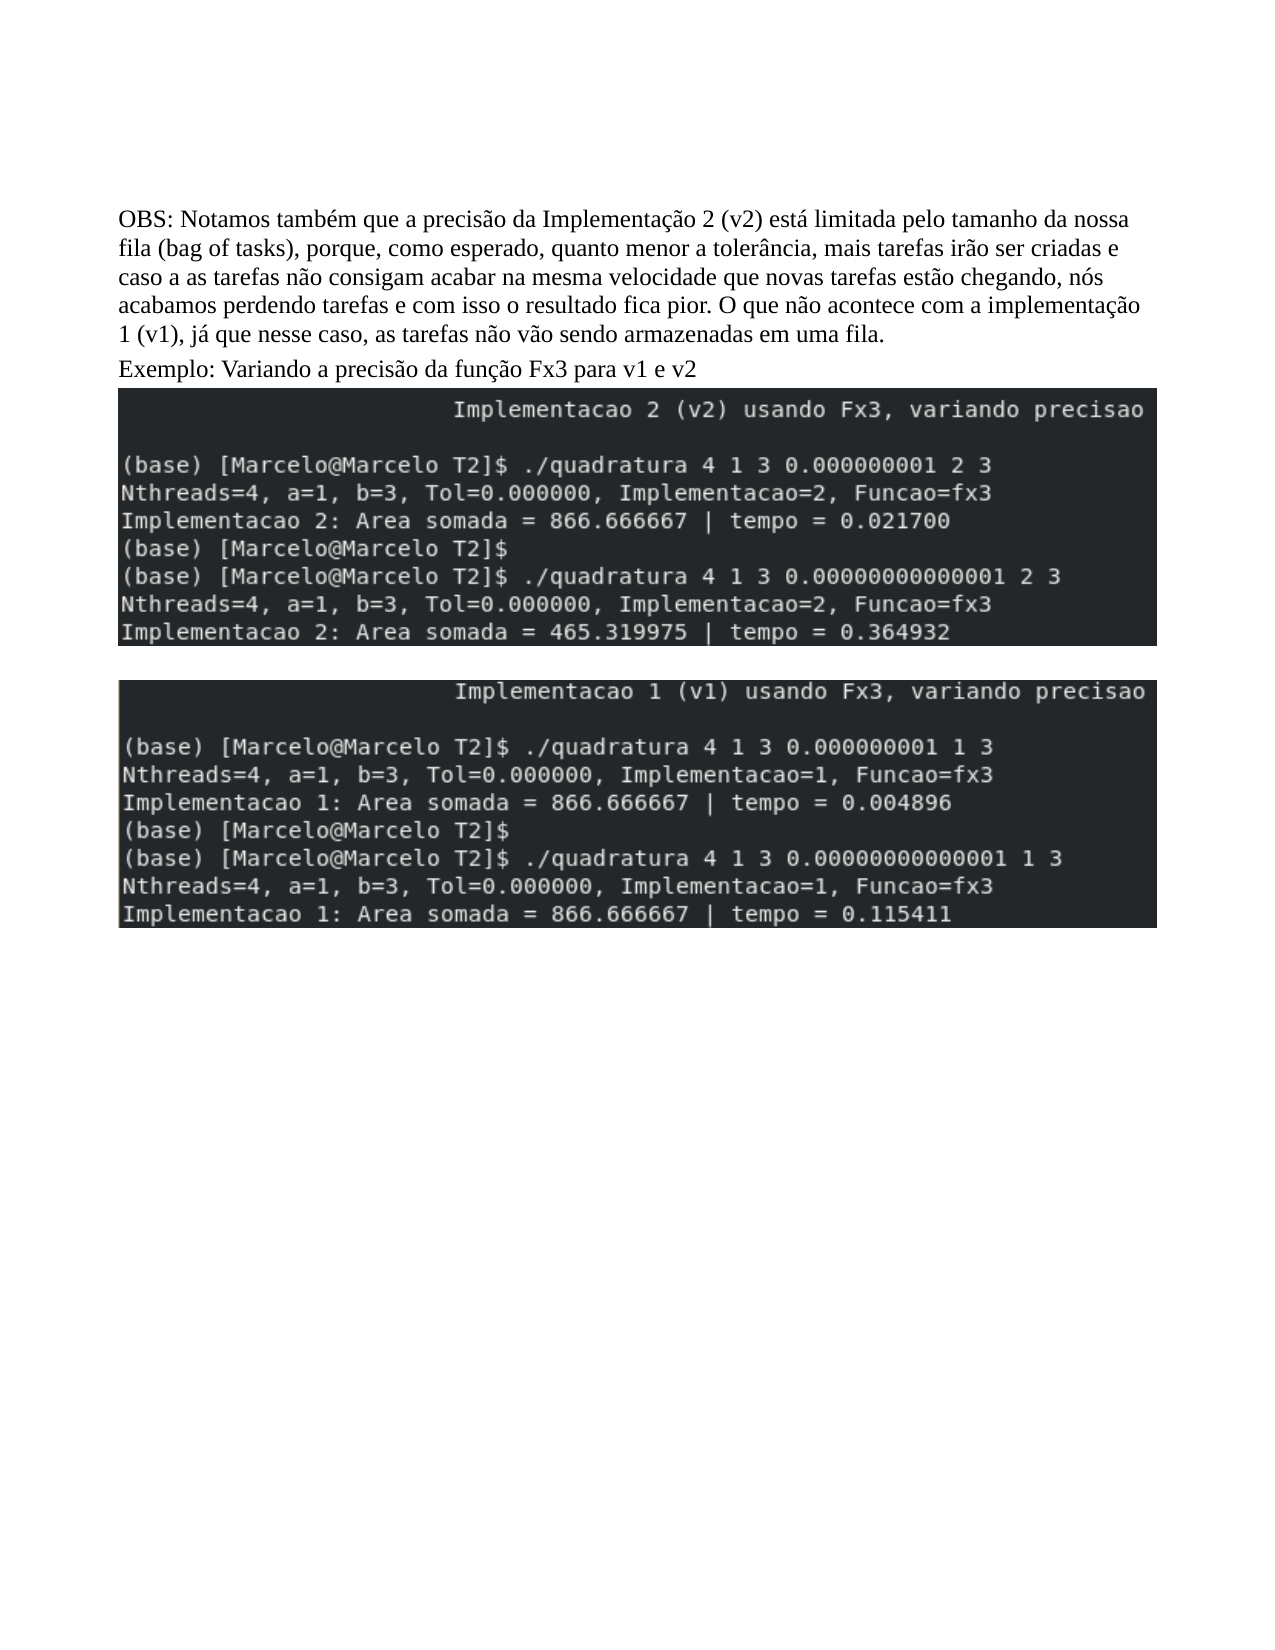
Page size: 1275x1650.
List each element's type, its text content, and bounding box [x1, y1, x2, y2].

picture [118, 680, 1157, 928]
text Exemplo: Variando a precisão da função Fx3 para v1 e v2 [118, 354, 1157, 383]
text OBS: Notamos também que a precisão da Implementação 2 (v2) está limitada pelo tamanho da nossa fila (bag of tasks), porque, como esperado, quanto menor a tolerância, mais tarefas irão ser criadas e caso a as tarefas não consigam acabar na mesma velocidade que novas tarefas estão chegando, nós acabamos perdendo tarefas e com isso o resultado fica pior. O que não acontece com a implementação 1 (v1), já que nesse caso, as tarefas não vão sendo armazenadas em uma fila. [118, 204, 1157, 348]
picture [118, 388, 1157, 646]
